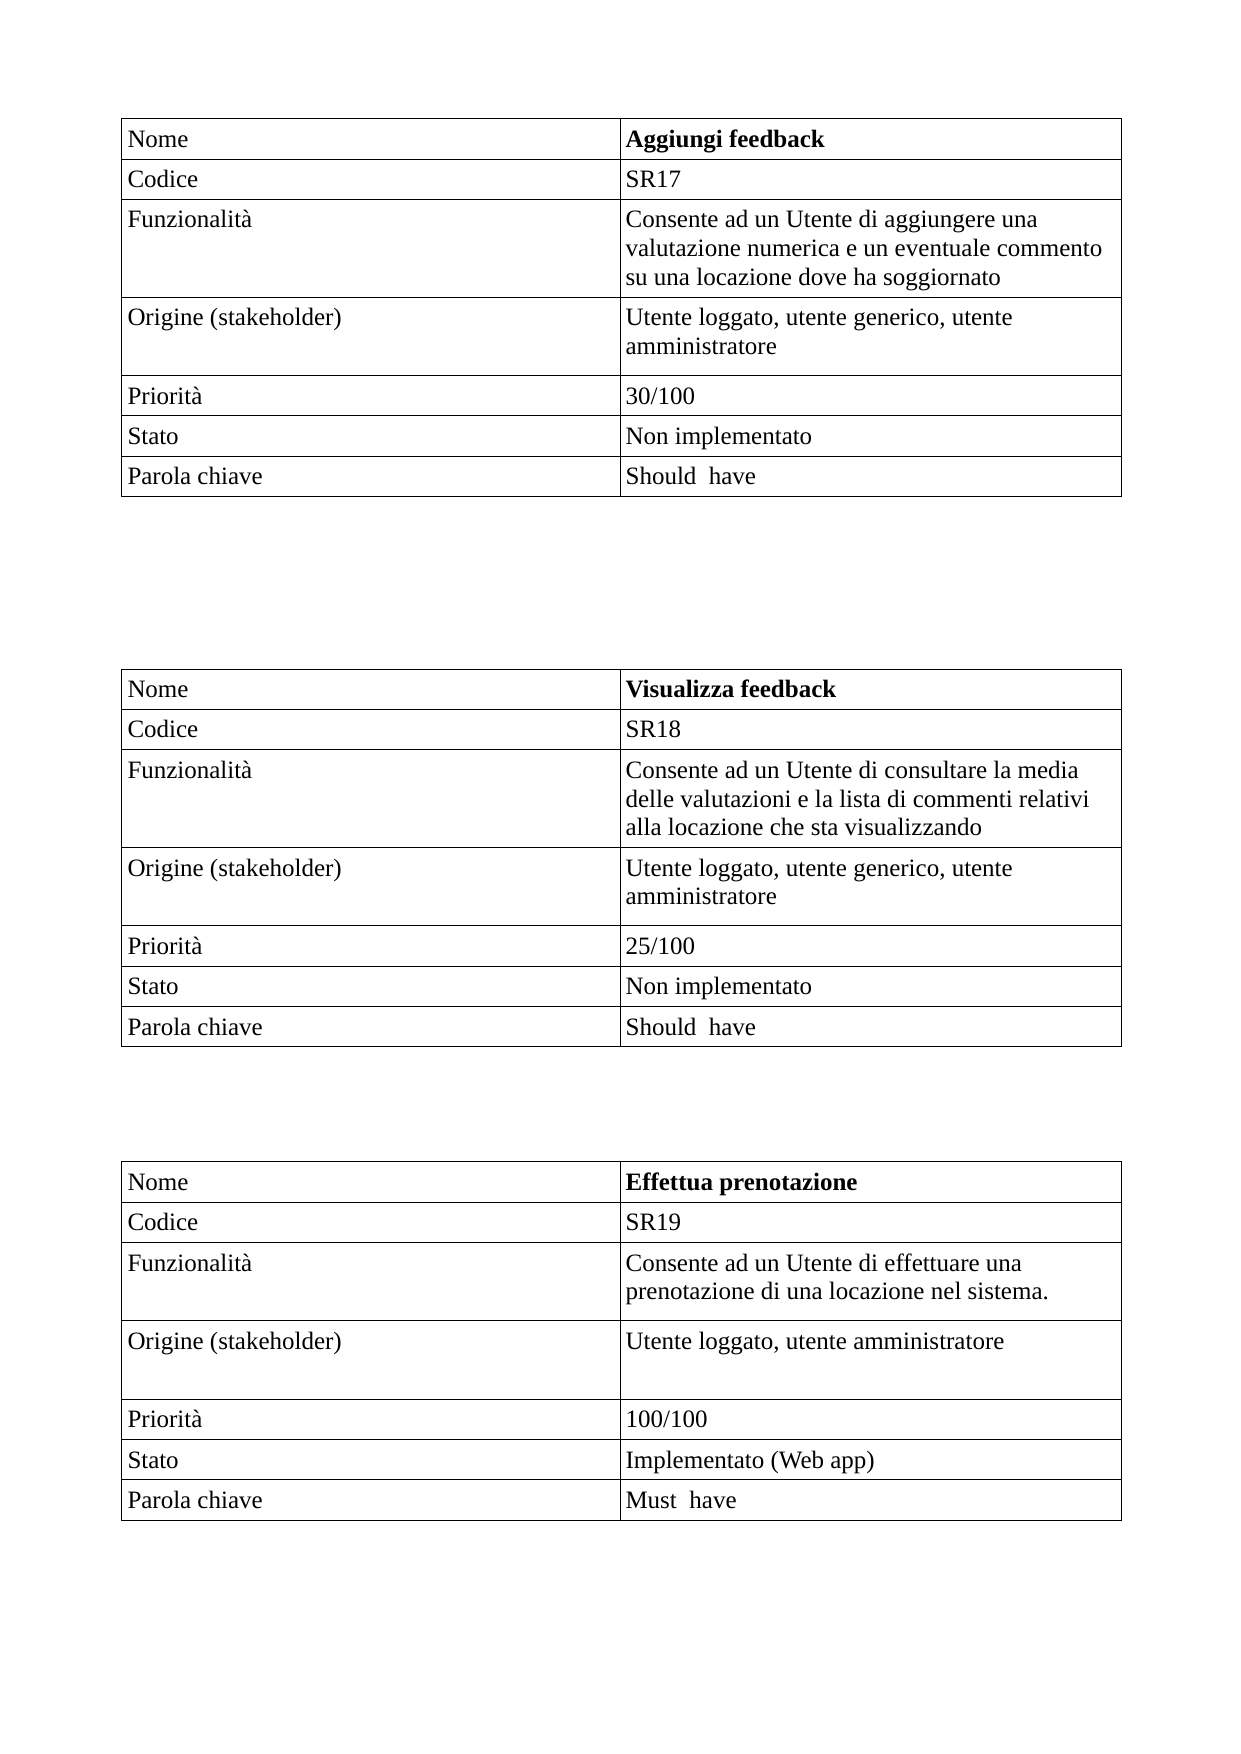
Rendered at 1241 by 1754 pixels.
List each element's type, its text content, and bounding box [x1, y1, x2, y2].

table_cell SR19 [621, 1203, 1121, 1242]
table_header Nome [122, 119, 620, 158]
table_cell Parola chiave [122, 1007, 620, 1046]
table_cell Priorità [122, 926, 620, 966]
table_cell Parola chiave [122, 1480, 620, 1519]
table_header Aggiungi feedback [621, 119, 1121, 158]
table_cell 30/100 [621, 376, 1121, 415]
table_cell Priorità [122, 1400, 620, 1439]
table_cell Must have [621, 1480, 1121, 1519]
table_cell Utente loggato, utente generico, utente amministratore [621, 298, 1121, 375]
table_cell Implementato (Web app) [621, 1440, 1121, 1479]
table_cell SR18 [621, 710, 1121, 749]
table_cell Consente ad un Utente di effettuare una prenotazione di una locazione nel sistema. [621, 1243, 1121, 1320]
table_header Nome [122, 1162, 620, 1202]
table_cell Codice [122, 160, 620, 199]
table_cell Utente loggato, utente generico, utente amministratore [621, 848, 1121, 925]
table_cell Should have [621, 457, 1121, 496]
table_cell Stato [122, 1440, 620, 1479]
table_cell Stato [122, 967, 620, 1006]
table_cell Funzionalità [122, 1243, 620, 1320]
table_cell 100/100 [621, 1400, 1121, 1439]
table_cell Priorità [122, 376, 620, 415]
table_cell Codice [122, 1203, 620, 1242]
table_cell Origine (stakeholder) [122, 848, 620, 925]
table_cell Parola chiave [122, 457, 620, 496]
table_cell Utente loggato, utente amministratore [621, 1321, 1121, 1398]
table_header Effettua prenotazione [621, 1162, 1121, 1202]
table_cell Non implementato [621, 967, 1121, 1006]
table_cell Origine (stakeholder) [122, 1321, 620, 1398]
table_cell Codice [122, 710, 620, 749]
table_cell Stato [122, 416, 620, 456]
table_cell Non implementato [621, 416, 1121, 456]
table_cell Origine (stakeholder) [122, 298, 620, 375]
table_cell Should have [621, 1007, 1121, 1046]
table_cell SR17 [621, 160, 1121, 199]
table_cell Consente ad un Utente di consultare la media delle valutazioni e la lista di commenti relativi alla locazione che sta visualizzando [621, 750, 1121, 847]
table_cell 25/100 [621, 926, 1121, 966]
table_cell Funzionalità [122, 200, 620, 297]
table_cell Consente ad un Utente di aggiungere una valutazione numerica e un eventuale commento su una locazione dove ha soggiornato [621, 200, 1121, 297]
table_header Nome [122, 670, 620, 709]
table_cell Funzionalità [122, 750, 620, 847]
table_header Visualizza feedback [621, 670, 1121, 709]
